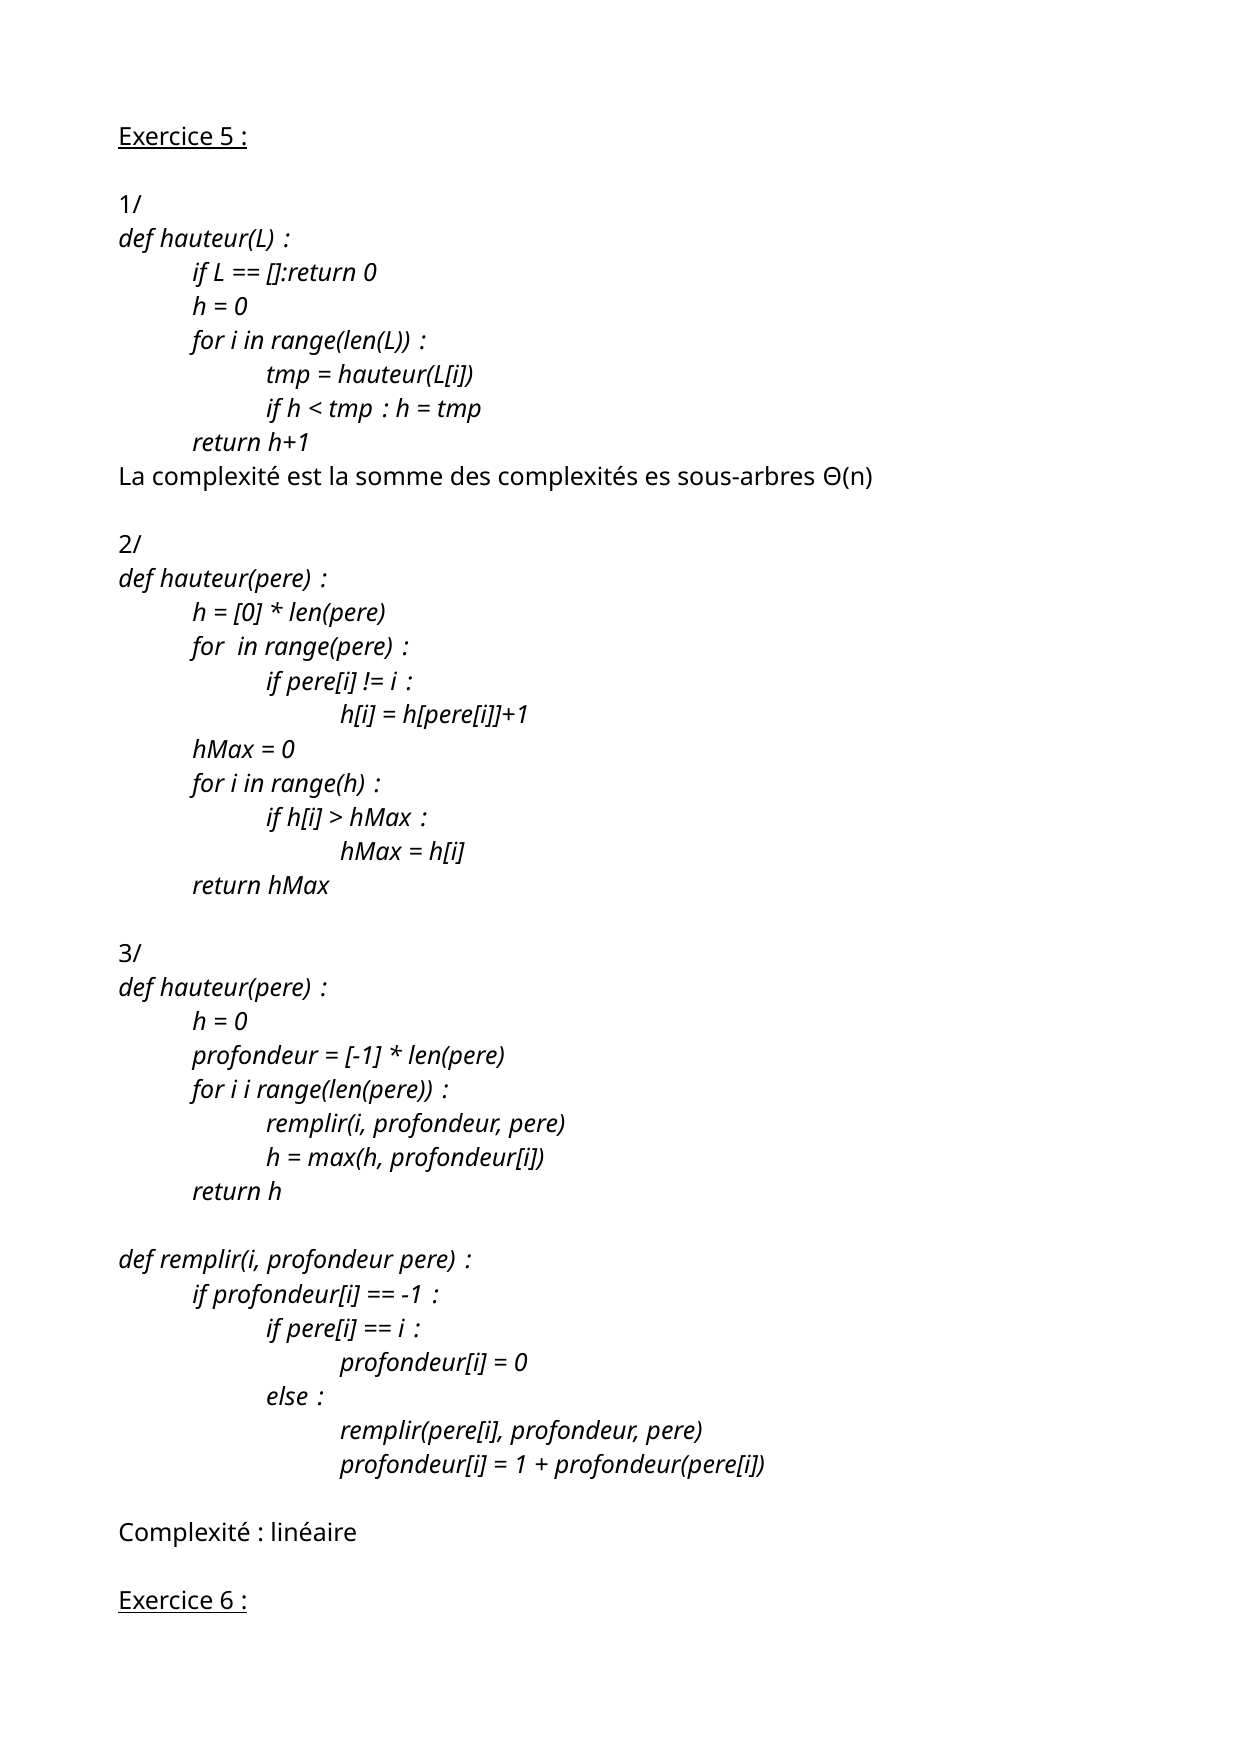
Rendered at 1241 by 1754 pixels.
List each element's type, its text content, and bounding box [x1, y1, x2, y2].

text return h+1 [118, 425, 1122, 459]
text h = max(h, profondeur[i]) [118, 1140, 1122, 1174]
text profondeur[i] = 0 [118, 1344, 1122, 1378]
text Complexité : linéaire [118, 1515, 1122, 1549]
text hMax = 0 [118, 731, 1122, 765]
text if pere[i] != i : [118, 663, 1122, 697]
text 1/ [118, 186, 1122, 220]
text remplir(i, profondeur, pere) [118, 1106, 1122, 1140]
text 2/ [118, 527, 1122, 561]
text if h[i] > hMax : [118, 799, 1122, 833]
text for i in range(len(L)) : [118, 322, 1122, 357]
text def hauteur(pere) : [118, 561, 1122, 595]
text hMax = h[i] [118, 833, 1122, 867]
text else : [118, 1378, 1122, 1412]
text tmp = hauteur(L[i]) [118, 357, 1122, 391]
text def hauteur(pere) : [118, 970, 1122, 1004]
text if pere[i] == i : [118, 1310, 1122, 1344]
text remplir(pere[i], profondeur, pere) [118, 1412, 1122, 1447]
text return hMax [118, 867, 1122, 902]
text for i i range(len(pere)) : [118, 1072, 1122, 1106]
text return h [118, 1174, 1122, 1208]
text profondeur[i] = 1 + profondeur(pere[i]) [118, 1447, 1122, 1481]
text h = 0 [118, 1004, 1122, 1038]
text h[i] = h[pere[i]]+1 [118, 697, 1122, 731]
text h = 0 [118, 288, 1122, 322]
text if L == []:return 0 [118, 254, 1122, 288]
text for in range(pere) : [118, 629, 1122, 663]
text La complexité est la somme des complexités es sous-arbres Θ(n) [118, 459, 1122, 493]
text 3/ [118, 936, 1122, 970]
text if h < tmp : h = tmp [118, 391, 1122, 425]
text profondeur = [-1] * len(pere) [118, 1038, 1122, 1072]
text h = [0] * len(pere) [118, 595, 1122, 629]
text Exercice 5 : [118, 118, 1122, 152]
text if profondeur[i] == -1 : [118, 1276, 1122, 1310]
text for i in range(h) : [118, 765, 1122, 799]
text Exercice 6 : [118, 1583, 1122, 1617]
text def remplir(i, profondeur pere) : [118, 1242, 1122, 1276]
text def hauteur(L) : [118, 220, 1122, 254]
